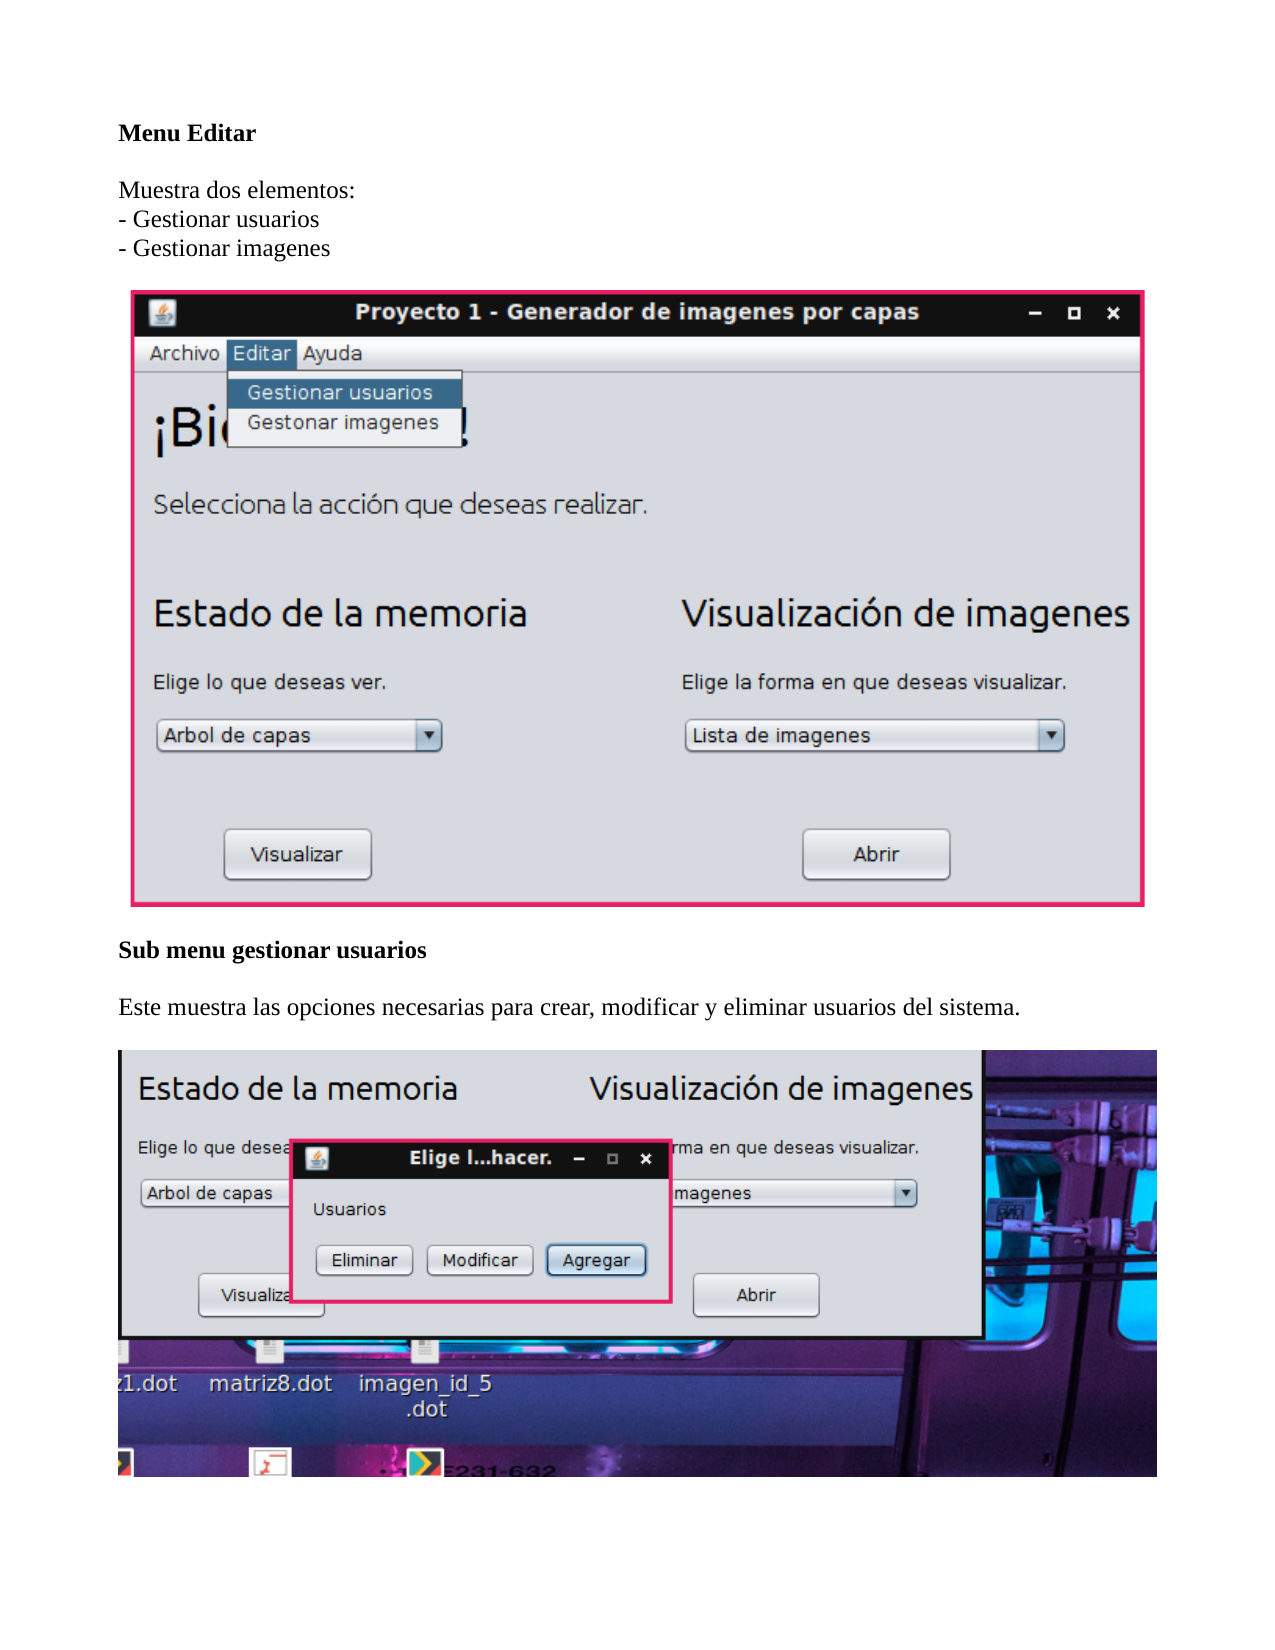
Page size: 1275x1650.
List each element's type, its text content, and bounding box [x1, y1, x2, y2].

picture [130, 290, 1145, 907]
picture [118, 1050, 1157, 1477]
text Menu Editar [118, 118, 1157, 147]
text Este muestra las opciones necesarias para crear, modificar y eliminar usuarios del sistema. [118, 992, 1157, 1021]
text - Gestionar imagenes [118, 233, 1157, 262]
text - Gestionar usuarios [118, 204, 1157, 233]
text Muestra dos elementos: [118, 176, 1157, 204]
text Sub menu gestionar usuarios [118, 935, 1157, 964]
